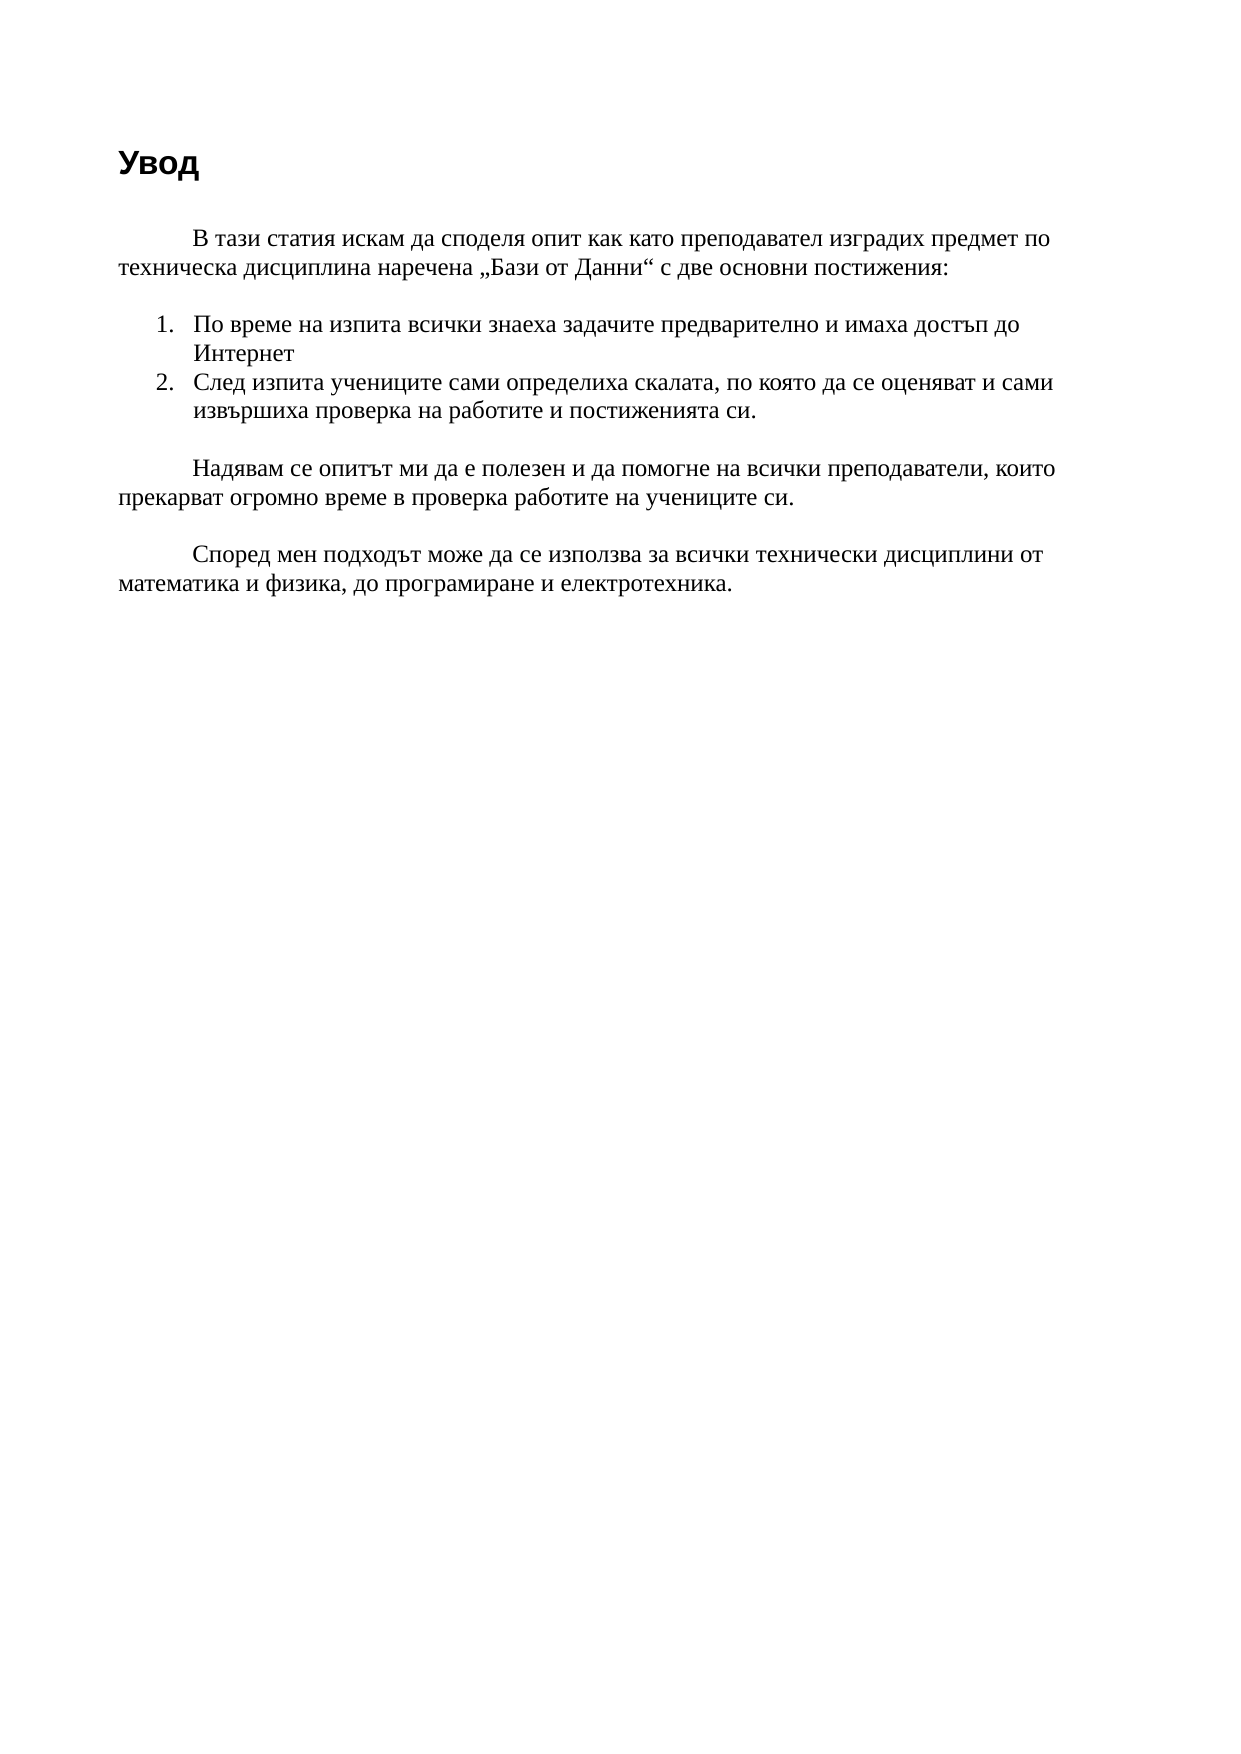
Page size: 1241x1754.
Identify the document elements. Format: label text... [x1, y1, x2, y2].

subtitle Увод [118, 143, 1122, 182]
list По време на изпита всички знаеха задачите предварително и имаха достъп до Интернет [156, 309, 1122, 367]
text В тази статия искам да споделя опит как като преподавател изградих предмет по техническа дисциплина наречена „Бази от Данни“ с две основни постижения: [118, 223, 1122, 281]
list След изпита учениците сами определиха скалата, по която да се оценяват и сами извършиха проверка на работите и постиженията си. [156, 367, 1122, 424]
text Надявам се опитът ми да е полезен и да помогне на всички преподаватели, които прекарват огромно време в проверка работите на учениците си. [118, 453, 1122, 511]
text Според мен подходът може да се използва за всички технически дисциплини от математика и физика, до програмиране и електротехника. [118, 539, 1122, 597]
